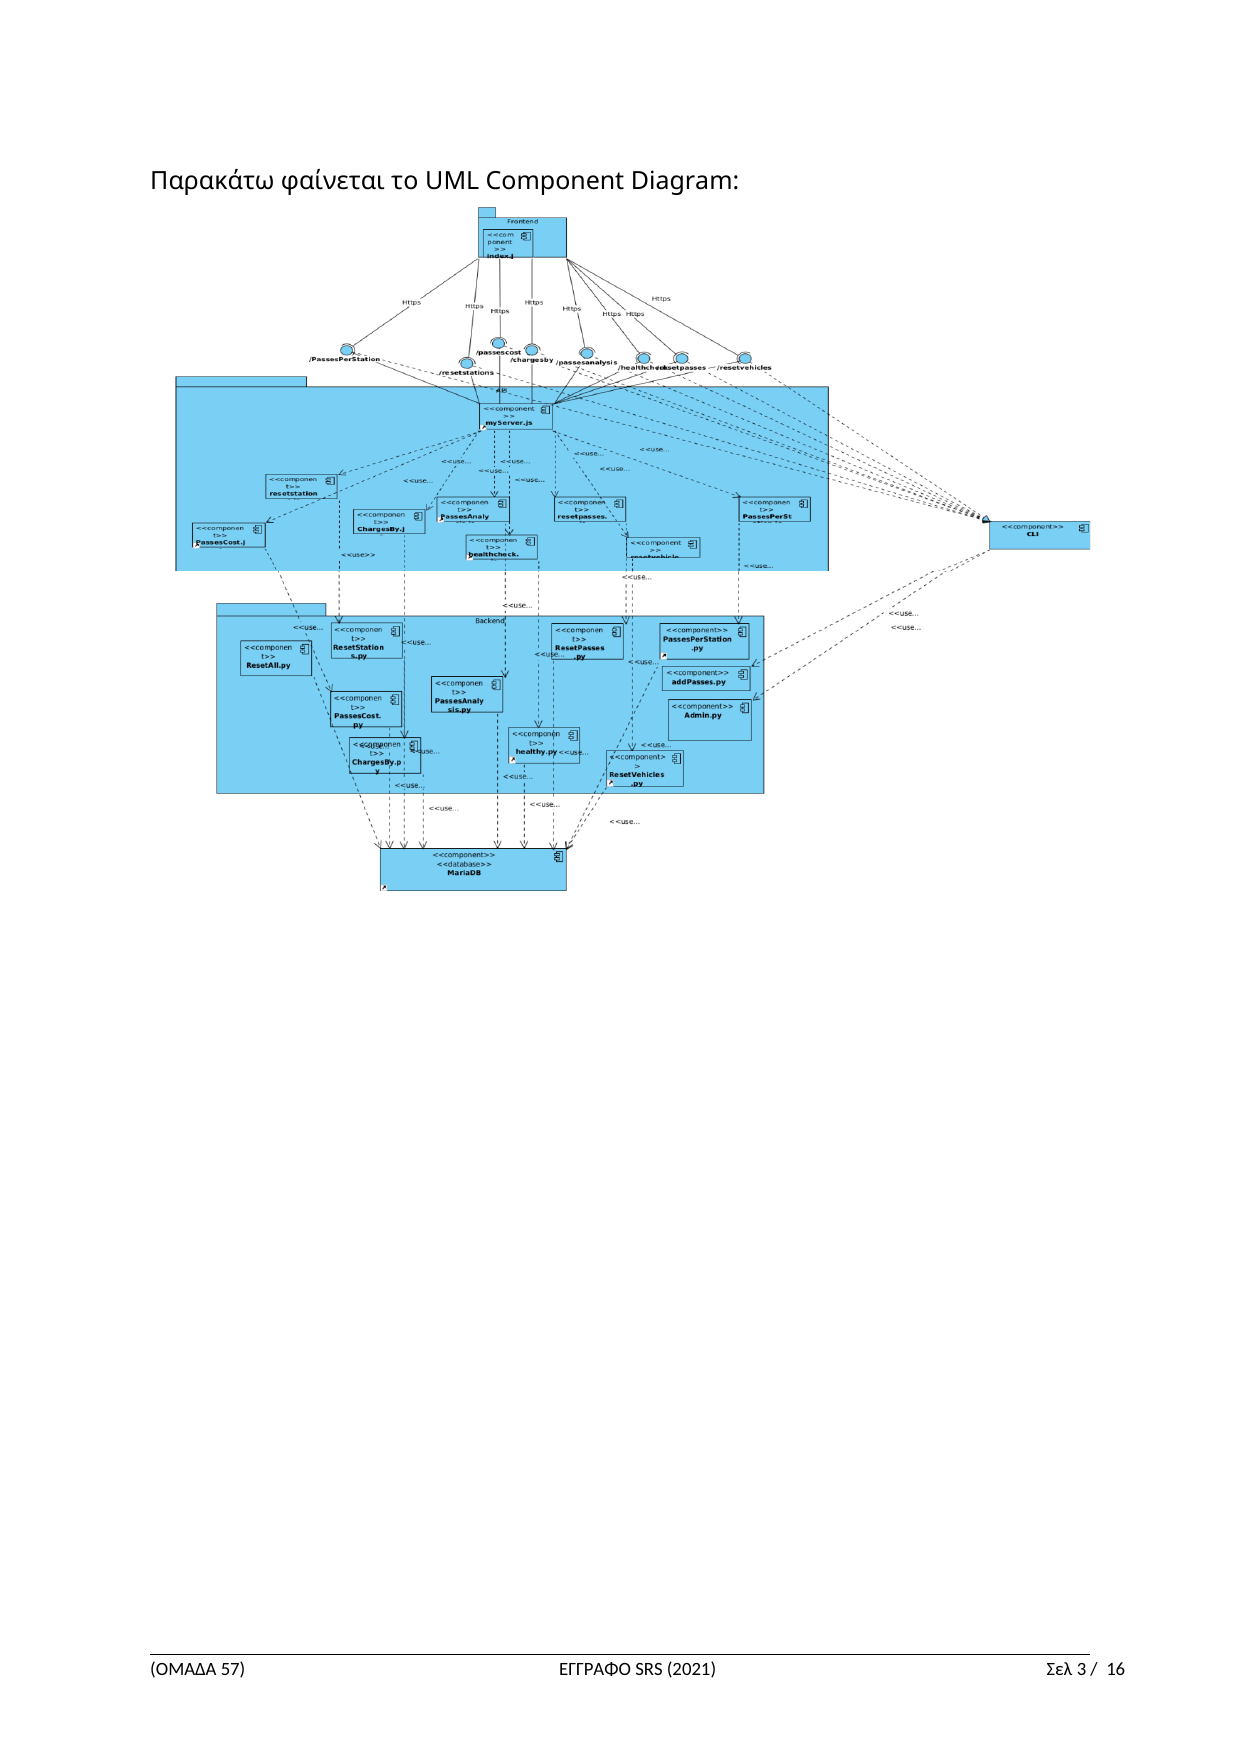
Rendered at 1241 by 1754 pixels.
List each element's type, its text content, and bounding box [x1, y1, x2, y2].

picture [150, 196, 1091, 891]
text Παρακάτω φαίνεται το UML Component Diagram: [150, 162, 1090, 196]
